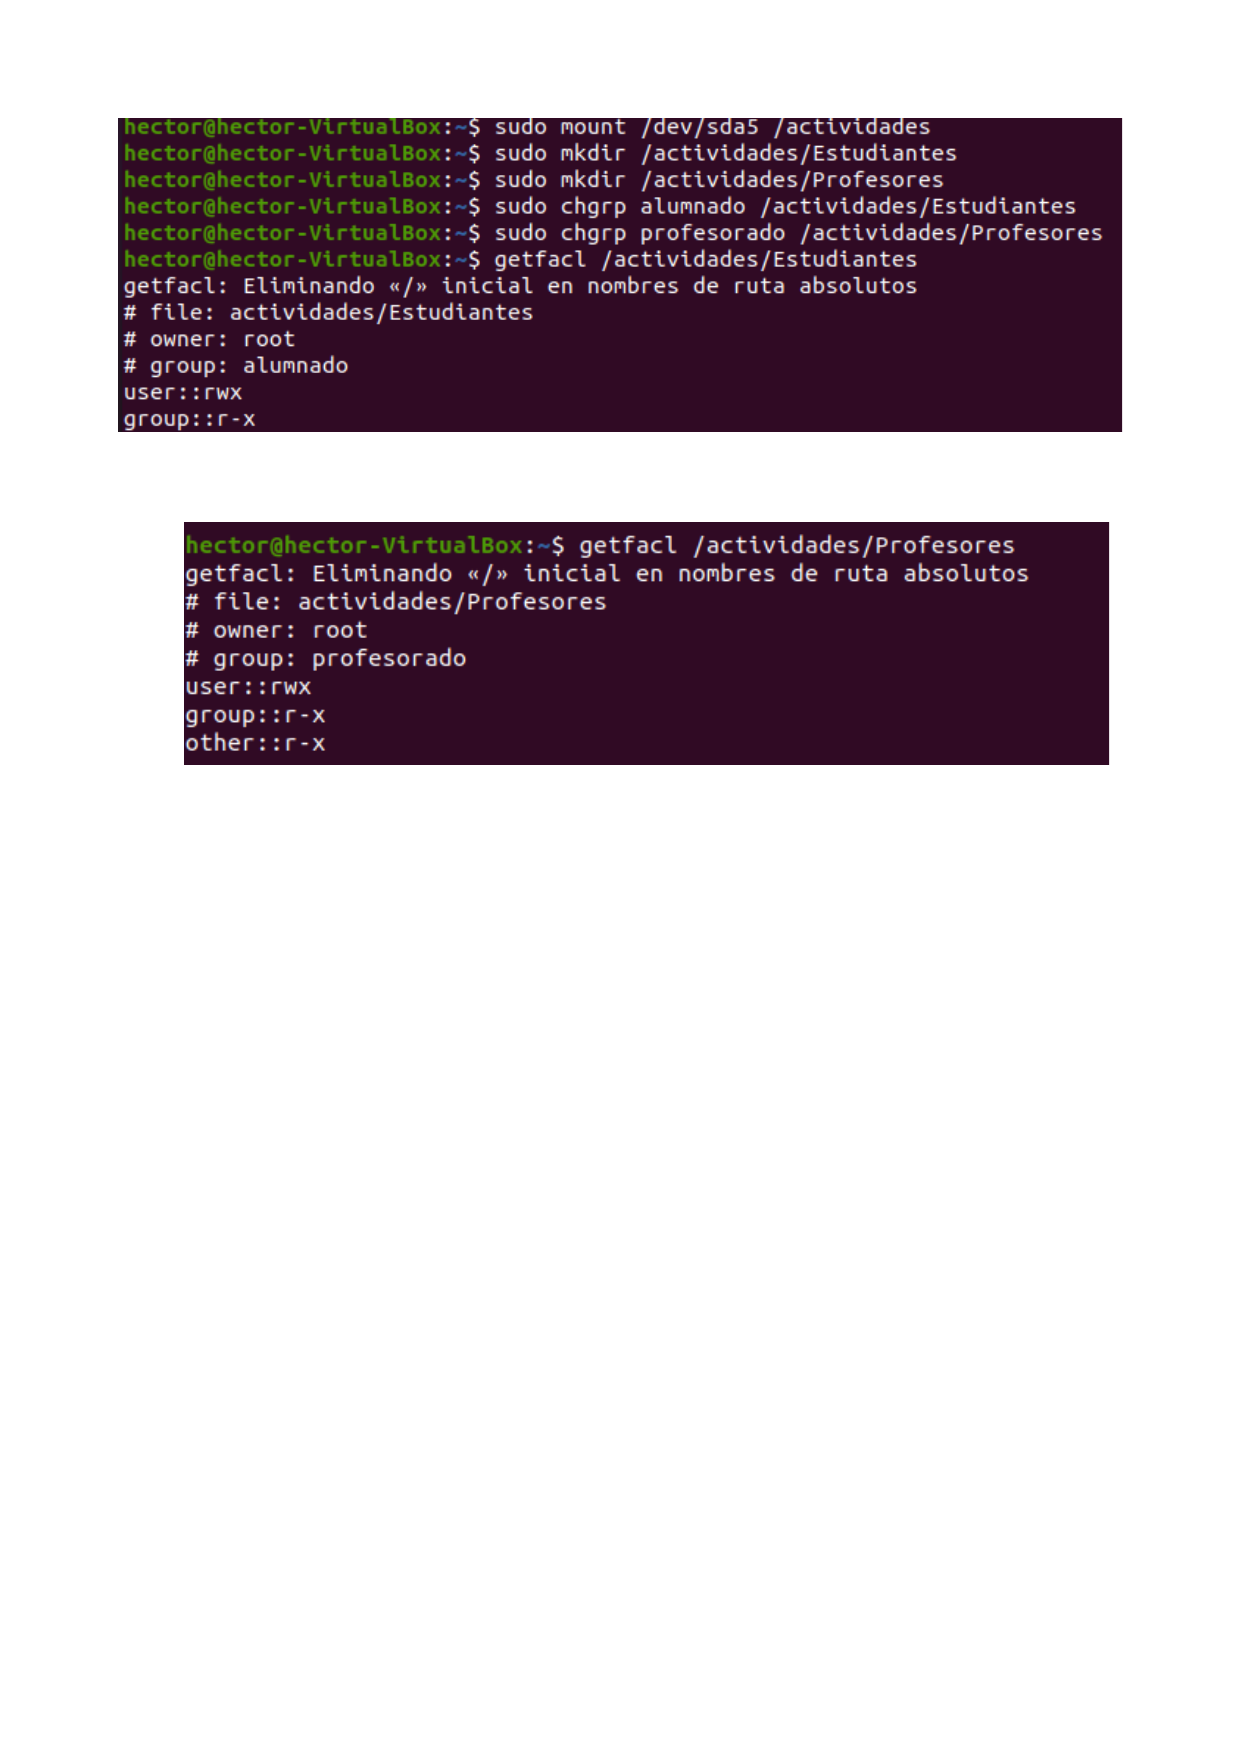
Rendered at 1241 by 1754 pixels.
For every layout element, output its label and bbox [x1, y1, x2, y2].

picture [184, 522, 1110, 765]
picture [118, 118, 1123, 432]
